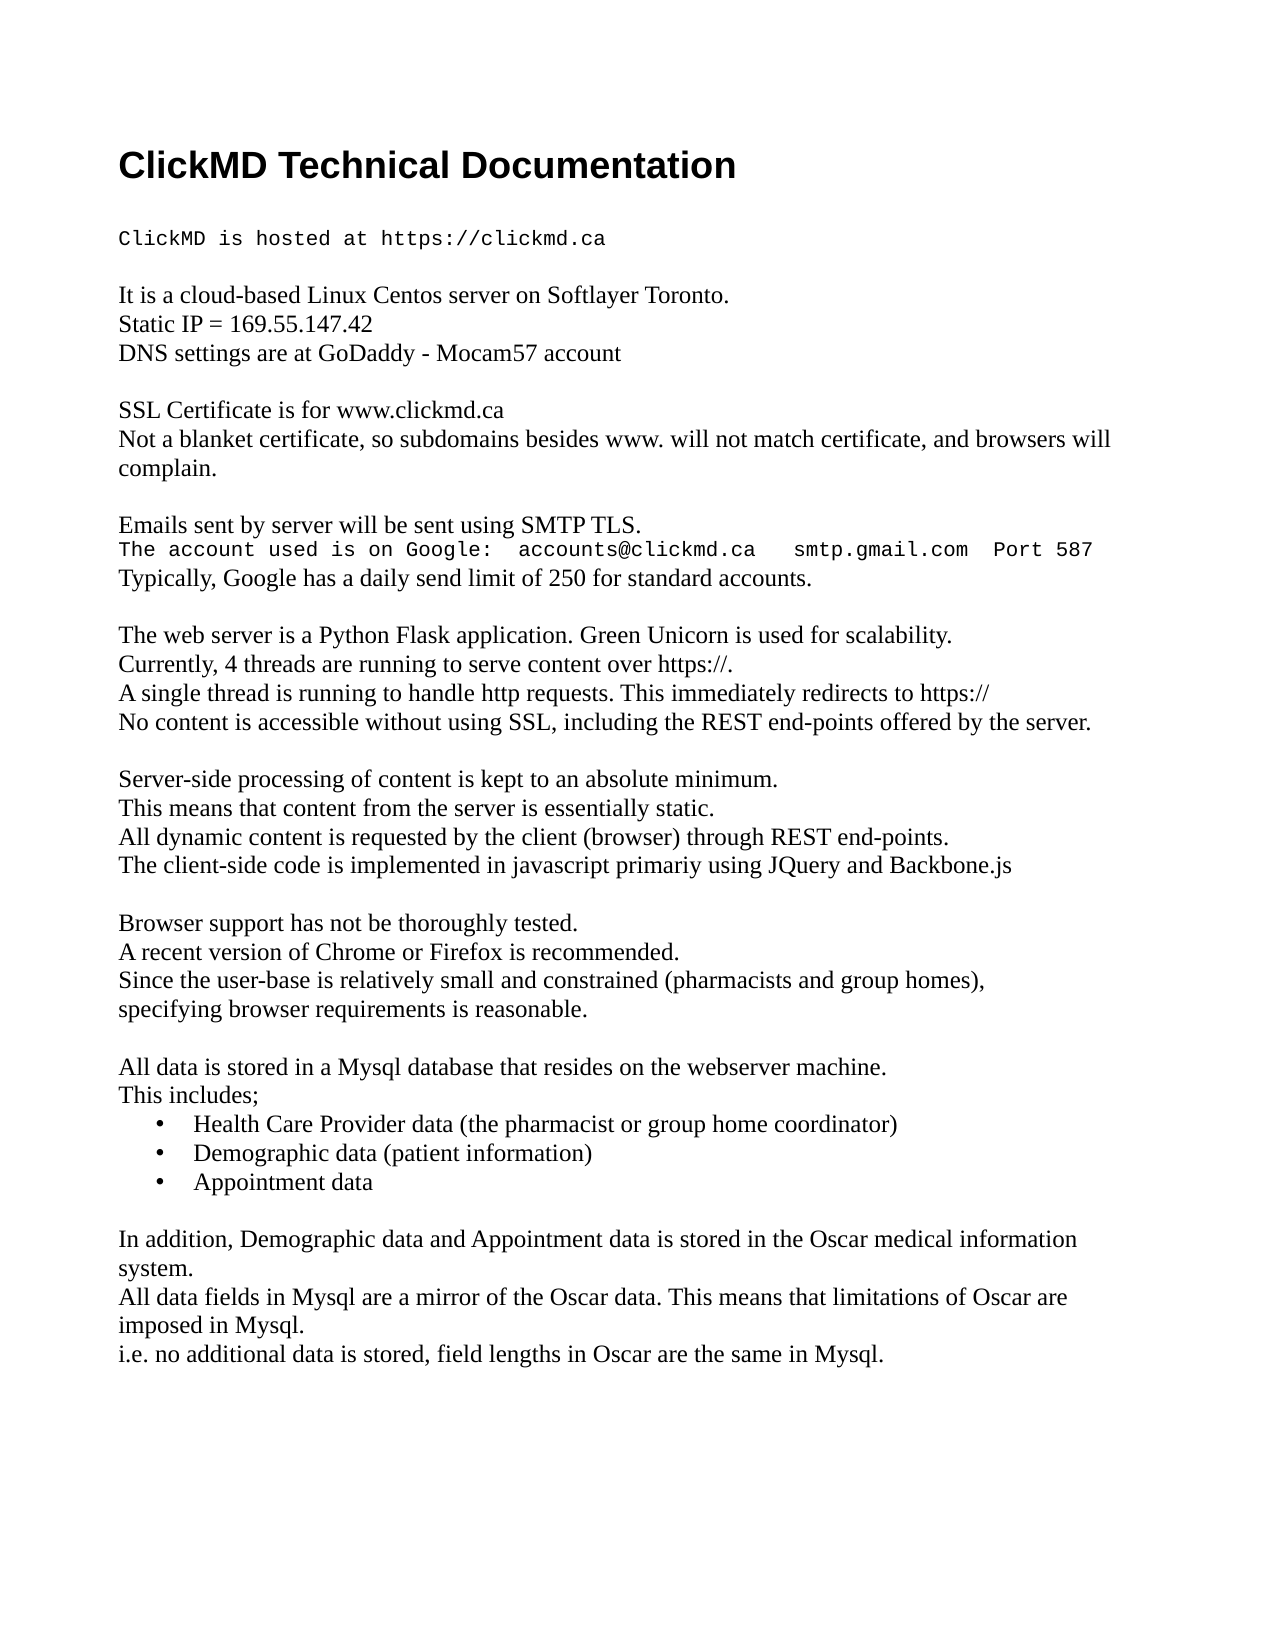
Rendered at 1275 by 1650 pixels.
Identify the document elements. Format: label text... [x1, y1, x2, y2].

text The web server is a Python Flask application. Green Unicorn is used for scalability. [118, 620, 1157, 649]
subtitle ClickMD Technical Documentation [118, 143, 1157, 187]
list Health Care Provider data (the pharmacist or group home coordinator) [156, 1109, 1157, 1138]
text In addition, Demographic data and Appointment data is stored in the Oscar medical information system. [118, 1224, 1157, 1282]
text specifying browser requirements is reasonable. [118, 994, 1157, 1023]
text No content is accessible without using SSL, including the REST end-points offered by the server. [118, 707, 1157, 735]
text i.e. no additional data is stored, field lengths in Oscar are the same in Mysql. [118, 1339, 1157, 1368]
text Typically, Google has a daily send limit of 250 for standard accounts. [118, 563, 1157, 592]
text The client-side code is implemented in javascript primariy using JQuery and Backbone.js [118, 850, 1157, 879]
text The account used is on Google: accounts@clickmd.ca smtp.gmail.com Port 587 [118, 539, 1157, 563]
list Demographic data (patient information) [156, 1138, 1157, 1167]
text DNS settings are at GoDaddy - Mocam57 account [118, 338, 1157, 367]
text This includes; [118, 1080, 1157, 1109]
text Browser support has not be thoroughly tested. [118, 908, 1157, 937]
text ClickMD is hosted at https://clickmd.ca [118, 228, 1157, 252]
text A recent version of Chrome or Firefox is recommended. [118, 937, 1157, 965]
text Server-side processing of content is kept to an absolute minimum. [118, 764, 1157, 793]
text A single thread is running to handle http requests. This immediately redirects to https:// [118, 678, 1157, 707]
text Currently, 4 threads are running to serve content over https://. [118, 649, 1157, 678]
text Static IP = 169.55.147.42 [118, 309, 1157, 338]
text It is a cloud-based Linux Centos server on Softlayer Toronto. [118, 280, 1157, 309]
text All data fields in Mysql are a mirror of the Oscar data. This means that limitations of Oscar are imposed in Mysql. [118, 1282, 1157, 1339]
text All data is stored in a Mysql database that resides on the webserver machine. [118, 1052, 1157, 1080]
text All dynamic content is requested by the client (browser) through REST end-points. [118, 822, 1157, 850]
list Appointment data [156, 1167, 1157, 1195]
text Not a blanket certificate, so subdomains besides www. will not match certificate, and browsers will complain. [118, 424, 1157, 482]
text SSL Certificate is for www.clickmd.ca [118, 395, 1157, 424]
text Since the user-base is relatively small and constrained (pharmacists and group homes), [118, 965, 1157, 994]
text This means that content from the server is essentially static. [118, 793, 1157, 822]
text Emails sent by server will be sent using SMTP TLS. [118, 510, 1157, 539]
